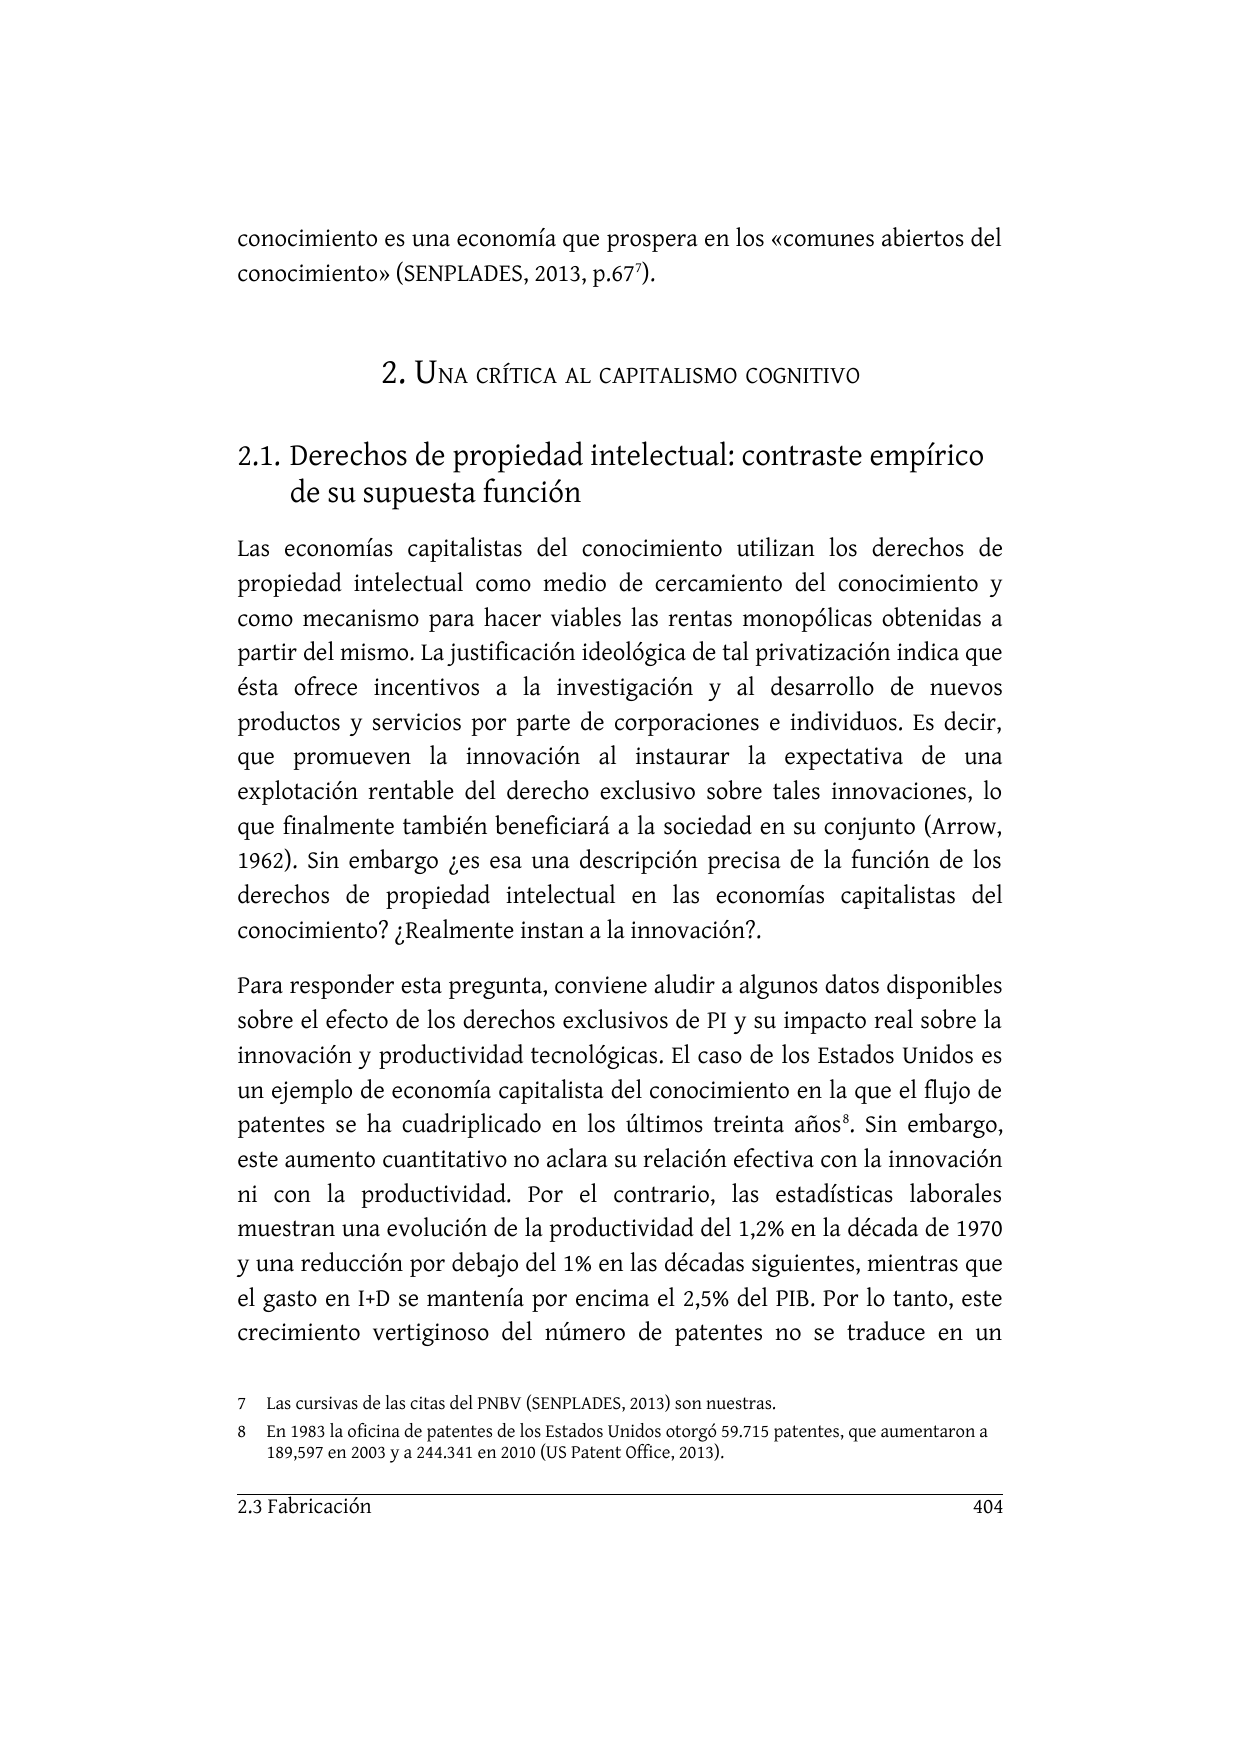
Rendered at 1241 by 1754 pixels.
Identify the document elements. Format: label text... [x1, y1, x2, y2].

text Para responder esta pregunta, conviene aludir a algunos datos disponibles sobre el efecto de los derechos exclusivos de PI y su impacto real sobre la innovación y productividad tecnológicas. El caso de los Estados Unidos es un ejemplo de economía capitalista del conocimiento en la que el flujo de patentes se ha cuadriplicado en los últimos treinta años. Sin embargo, este aumento cuantitativo no aclara su relación efectiva con la innovación ni con la productividad. Por el contrario, las estadísticas laborales muestran una evolución de la productividad del 1,2% en la década de 1970 y una reducción por debajo del 1% en las décadas siguientes, mientras que el gasto en I+D se mantenía por encima el 2,5% del PIB. Por lo tanto, este crecimiento vertiginoso del número de patentes no se traduce en un [237, 972, 1003, 1348]
text conocimiento es una economía que prospera en los «comunes abiertos del conocimiento» (SENPLADES, 2013, p.67). [237, 225, 1003, 289]
subtitle Una crítica al capitalismo cognitivo [282, 351, 958, 393]
text Las economías capitalistas del conocimiento utilizan los derechos de propiedad intelectual como medio de cercamiento del conocimiento y como mecanismo para hacer viables las rentas monopólicas obtenidas a partir del mismo. La justificación ideológica de tal privatización indica que ésta ofrece incentivos a la investigación y al desarrollo de nuevos productos y servicios por parte de corporaciones e individuos. Es decir, que promueven la innovación al instaurar la expectativa de una explotación rentable del derecho exclusivo sobre tales innovaciones, lo que finalmente también beneficiará a la sociedad en su conjunto (Arrow, 1962). Sin embargo ¿es esa una descripción precisa de la función de los derechos de propiedad intelectual en las economías capitalistas del conocimiento? ¿Realmente instan a la innovación?. [237, 535, 1003, 945]
subtitle Derechos de propiedad intelectual: contraste empírico de su supuesta función [237, 438, 1003, 511]
text Las cursivas de las citas del PNBV (SENPLADES, 2013) son nuestras. [237, 1393, 1003, 1414]
text En 1983 la oficina de patentes de los Estados Unidos otorgó 59.715 patentes, que aumentaron a 189,597 en 2003 y a 244.341 en 2010 (US Patent Office, 2013). [237, 1421, 1003, 1464]
